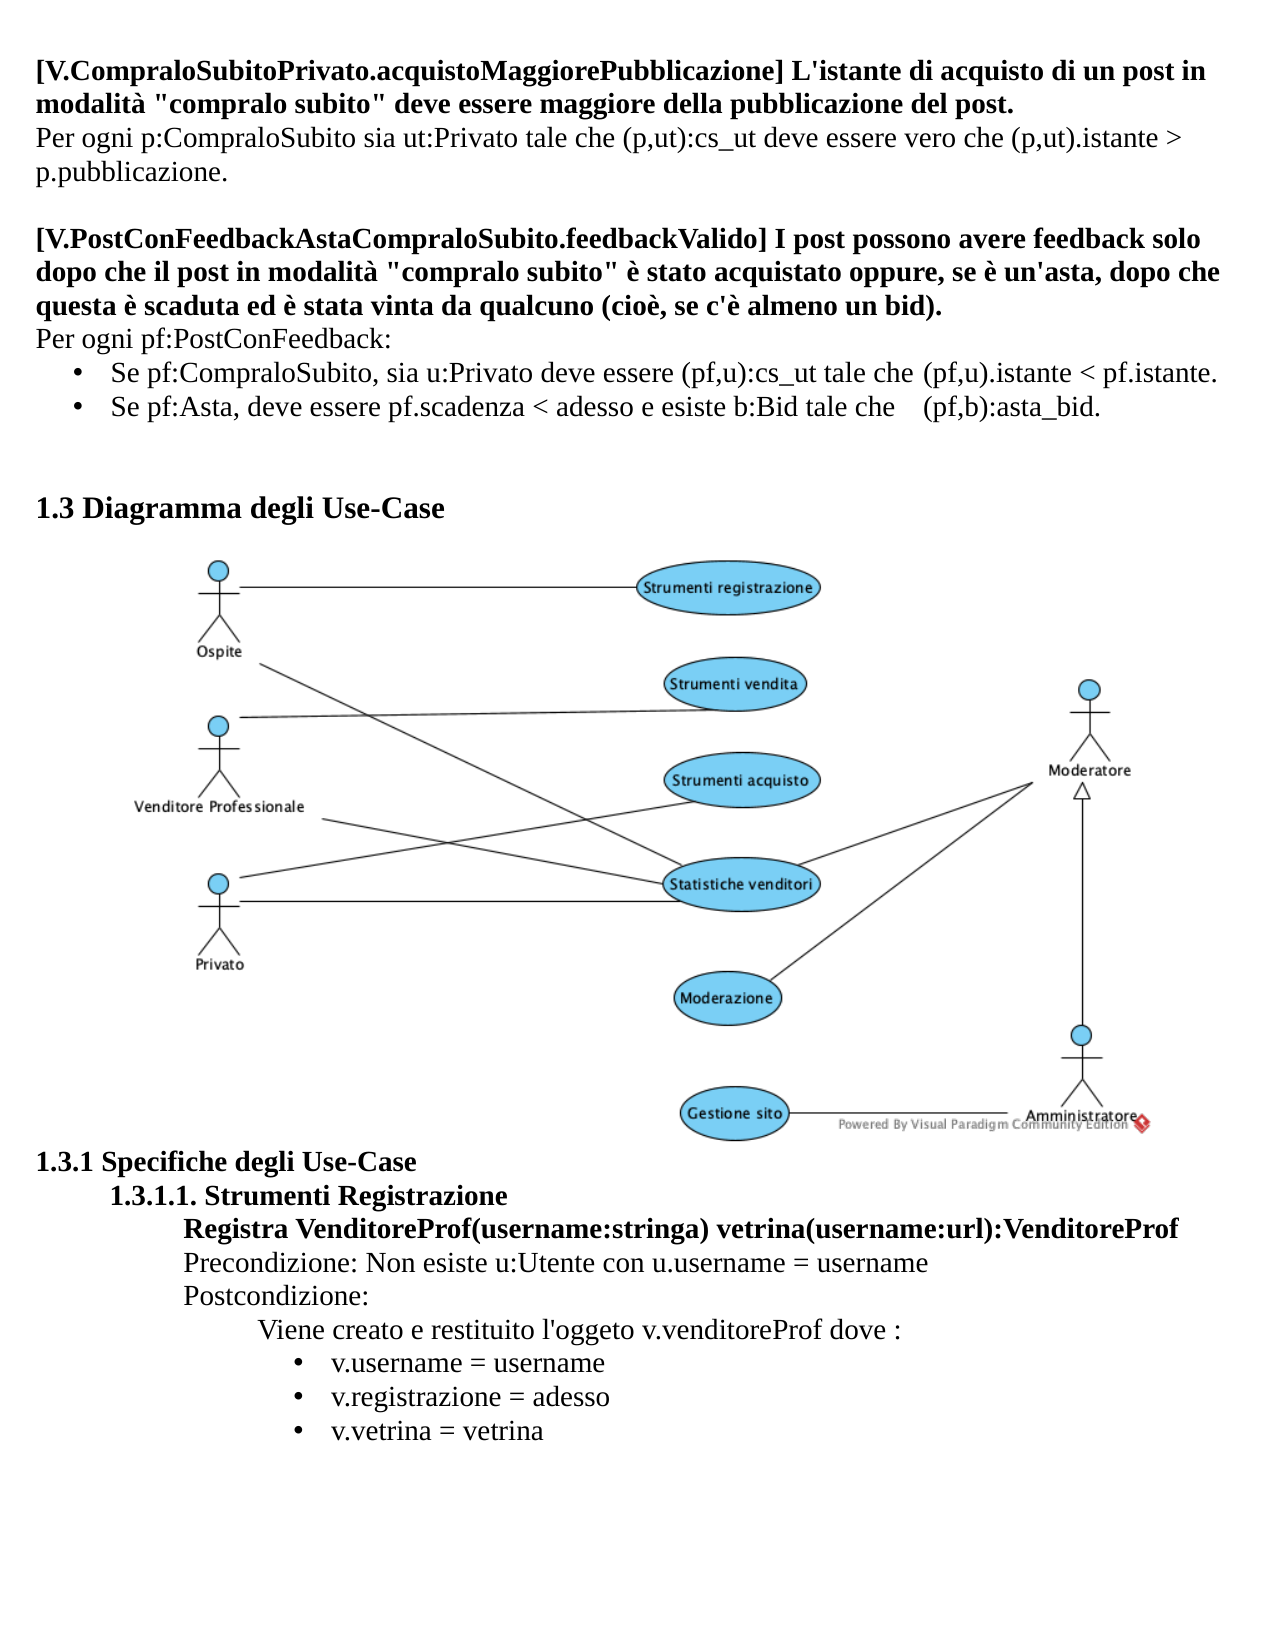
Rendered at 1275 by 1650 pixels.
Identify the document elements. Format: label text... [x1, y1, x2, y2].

picture [118, 558, 1157, 1145]
text Postcondizione: [183, 1278, 1239, 1312]
list v.username = username [293, 1346, 1239, 1379]
list v.vetrina = vetrina [293, 1413, 1239, 1447]
text 1.3.1.1. Strumenti Registrazione [109, 1178, 1239, 1211]
list Se pf:CompraloSubito, sia u:Privato deve essere (pf,u):cs_ut tale che (pf,u).istante < pf.istante. [73, 355, 1239, 389]
text [V.CompraloSubitoPrivato.acquistoMaggiorePubblicazione] L'istante di acquisto di un post in modalità "compralo subito" deve essere maggiore della pubblicazione del post. [35, 53, 1239, 120]
text [V.PostConFeedbackAstaCompraloSubito.feedbackValido] I post possono avere feedback solo dopo che il post in modalità "compralo subito" è stato acquistato oppure, se è un'asta, dopo che questa è scaduta ed è stata vinta da qualcuno (cioè, se c'è almeno un bid). [35, 221, 1239, 321]
text Registra VenditoreProf(username:stringa) vetrina(username:url):VenditoreProf [183, 1211, 1239, 1245]
text 1.3.1 Specifiche degli Use-Case [35, 559, 1239, 1178]
text Per ogni pf:PostConFeedback: [35, 321, 1239, 355]
text Precondizione: Non esiste u:Utente con u.username = username [109, 1245, 1239, 1278]
list Se pf:Asta, deve essere pf.scadenza < adesso e esiste b:Bid tale che (pf,b):asta_bid. [73, 389, 1239, 422]
text Per ogni p:CompraloSubito sia ut:Privato tale che (p,ut):cs_ut deve essere vero che (p,ut).istante > p.pubblicazione. [35, 120, 1239, 187]
list v.registrazione = adesso [293, 1379, 1239, 1413]
text 1.3 Diagramma degli Use-Case [35, 489, 1239, 525]
text Viene creato e restituito l'oggeto v.venditoreProf dove : [183, 1312, 1239, 1346]
